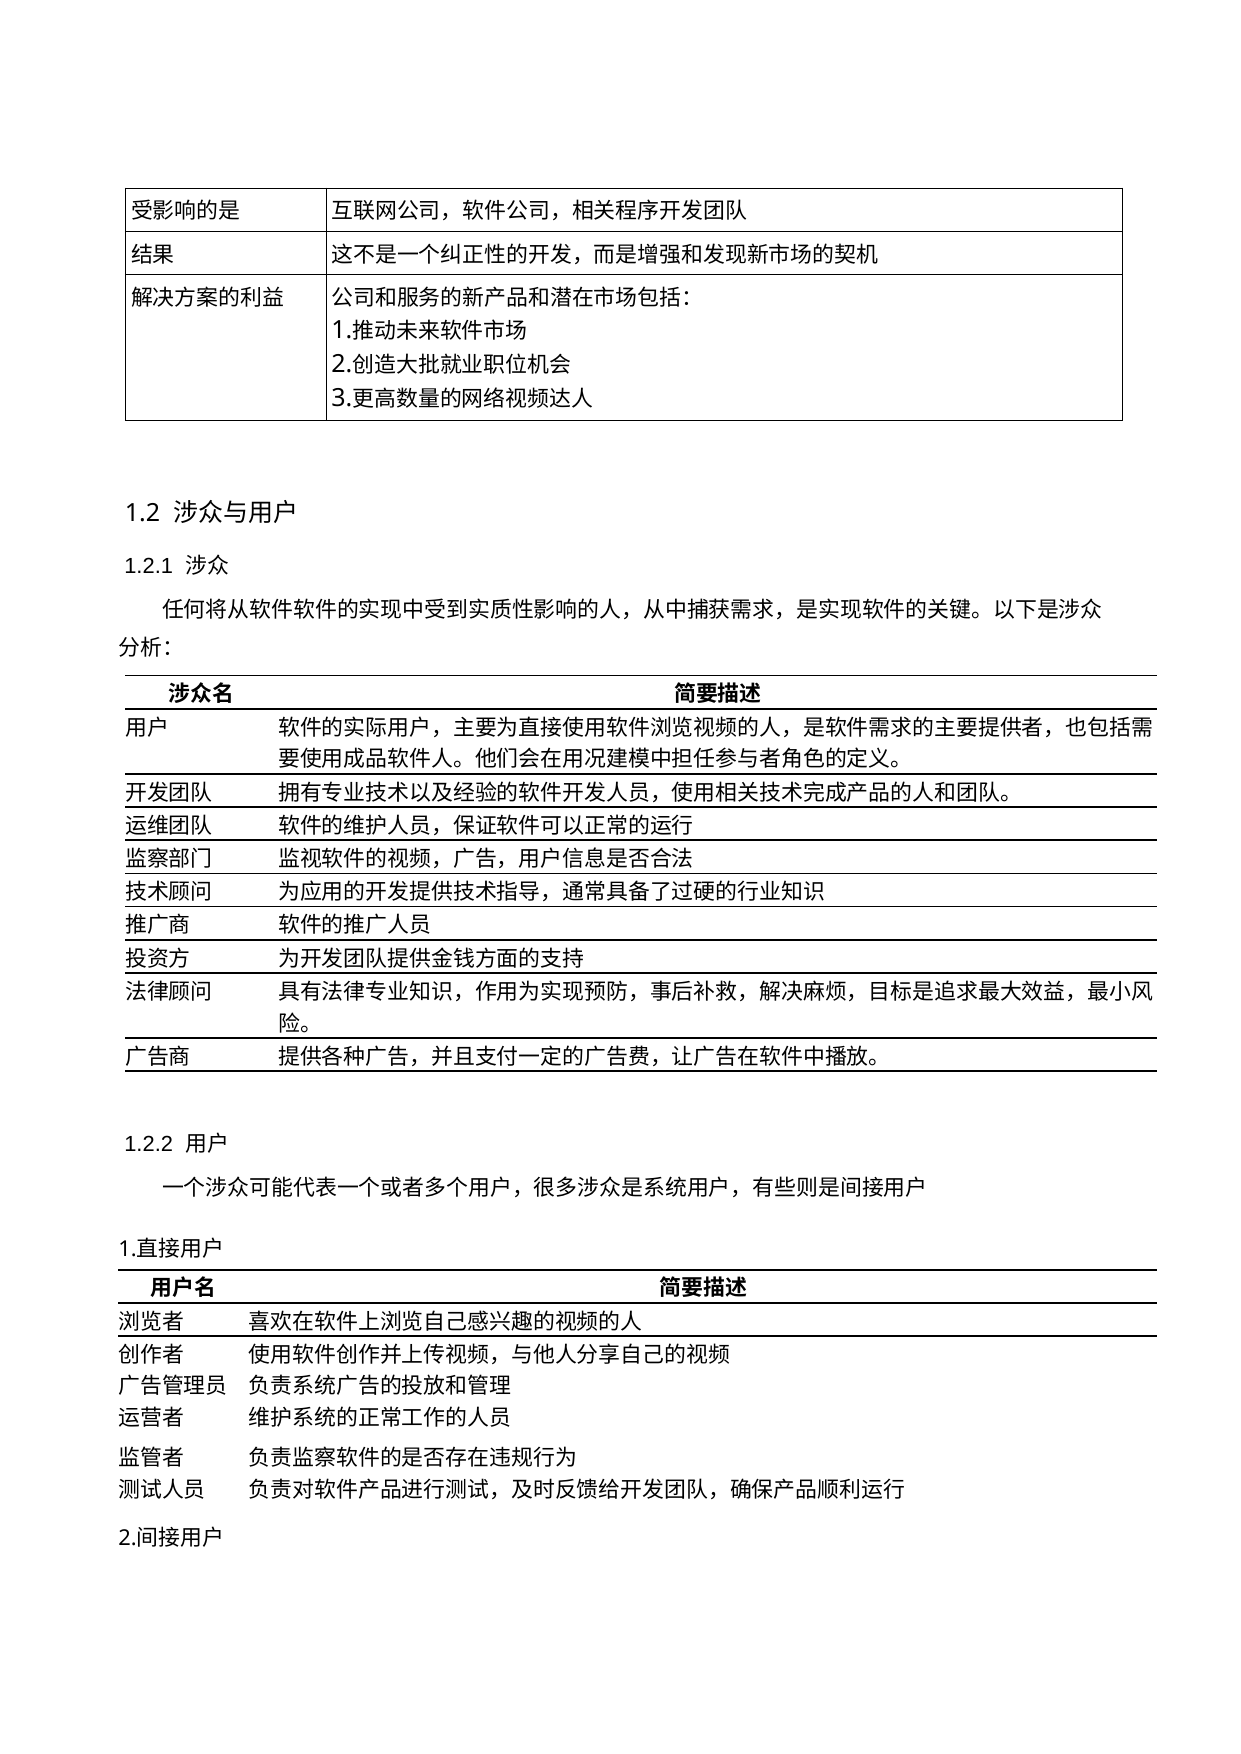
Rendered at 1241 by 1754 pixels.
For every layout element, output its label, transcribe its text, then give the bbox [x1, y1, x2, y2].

table_cell 维护系统的正常工作的人员 [249, 1400, 1157, 1440]
table_cell 创作者 [118, 1337, 248, 1368]
subtitle 涉众 [118, 548, 1122, 580]
table_cell 负责监察软件的是否存在违规行为 [249, 1440, 1157, 1472]
table_cell 监视软件的视频，广告，用户信息是否合法 [278, 841, 1157, 873]
table_cell 技术顾问 [125, 874, 278, 906]
table_cell 软件的推广人员 [278, 907, 1157, 939]
table_cell 受影响的是 [126, 189, 326, 231]
table_cell 拥有专业技术以及经验的软件开发人员，使用相关技术完成产品的人和团队。 [278, 775, 1157, 806]
table_header 简要描述 [249, 1271, 1157, 1302]
table_header 简要描述 [278, 676, 1157, 708]
subtitle 用户 [118, 1126, 1122, 1157]
subtitle 1.直接用户 [118, 1231, 1122, 1262]
table_cell 监察部门 [125, 841, 278, 873]
table_cell 推广商 [125, 907, 278, 939]
table_cell 测试人员 [118, 1472, 248, 1503]
table_cell 负责系统广告的投放和管理 [249, 1369, 1157, 1400]
table_cell 喜欢在软件上浏览自己感兴趣的视频的人 [249, 1304, 1157, 1335]
table_cell 软件的实际用户，主要为直接使用软件浏览视频的人，是软件需求的主要提供者，也包括需要使用成品软件人。他们会在用况建模中担任参与者角色的定义。 [278, 710, 1157, 773]
table_cell 广告管理员 [118, 1369, 248, 1400]
table_cell 投资方 [125, 941, 278, 972]
subtitle 2.间接用户 [118, 1520, 1122, 1552]
text 一个涉众可能代表一个或者多个用户，很多涉众是系统用户，有些则是间接用户 [118, 1170, 1122, 1202]
table_cell 用户 [125, 710, 278, 773]
table_cell 广告商 [125, 1039, 278, 1070]
table_cell 法律顾问 [125, 974, 278, 1037]
text 任何将从软件软件的实现中受到实质性影响的人，从中捕获需求，是实现软件的关键。以下是涉众分析： [118, 592, 1122, 662]
table_cell 监管者 [118, 1440, 248, 1472]
table_cell 浏览者 [118, 1304, 248, 1335]
table_cell 解决方案的利益 [126, 275, 326, 419]
table_cell 运维团队 [125, 808, 278, 839]
table_cell 为应用的开发提供技术指导，通常具备了过硬的行业知识 [278, 874, 1157, 906]
table_cell 提供各种广告，并且支付一定的广告费，让广告在软件中播放。 [278, 1039, 1157, 1070]
table_header 用户名 [118, 1271, 248, 1302]
table_cell 这不是一个纠正性的开发，而是增强和发现新市场的契机 [327, 232, 1122, 274]
table_cell 结果 [126, 232, 326, 274]
table_cell 负责对软件产品进行测试，及时反馈给开发团队，确保产品顺利运行 [249, 1472, 1157, 1503]
table_cell 公司和服务的新产品和潜在市场包括： 1.推动未来软件市场 2.创造大批就业职位机会 3.更高数量的网络视频达人 [327, 275, 1122, 419]
table_cell 具有法律专业知识，作用为实现预防，事后补救，解决麻烦，目标是追求最大效益，最小风险。 [278, 974, 1157, 1037]
table_cell 软件的维护人员，保证软件可以正常的运行 [278, 808, 1157, 839]
table_cell 为开发团队提供金钱方面的支持 [278, 941, 1157, 972]
table_header 涉众名 [125, 676, 278, 708]
table_cell 开发团队 [125, 775, 278, 806]
table_cell 运营者 [118, 1400, 248, 1440]
table_cell 使用软件创作并上传视频，与他人分享自己的视频 [249, 1337, 1157, 1368]
subtitle 涉众与用户 [118, 493, 1122, 529]
table_cell 互联网公司，软件公司，相关程序开发团队 [327, 189, 1122, 231]
